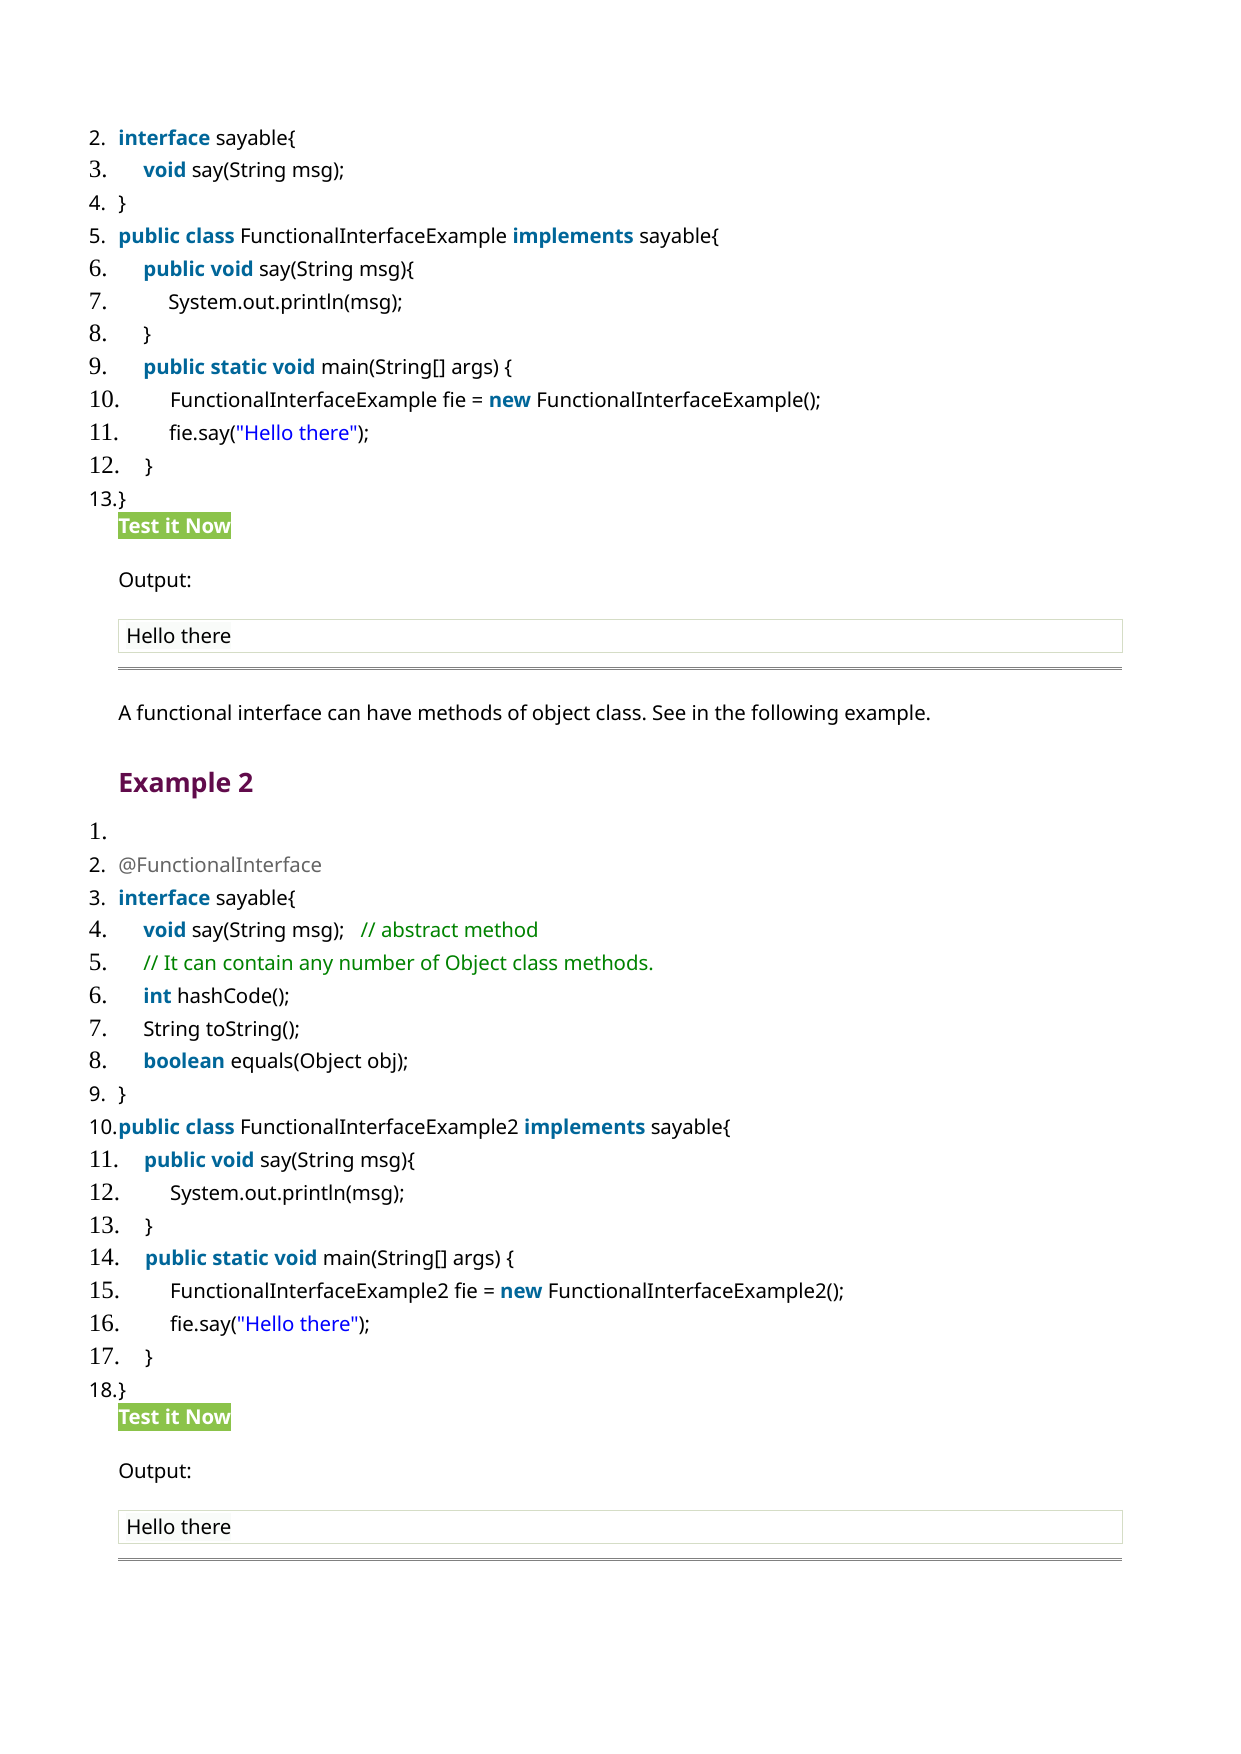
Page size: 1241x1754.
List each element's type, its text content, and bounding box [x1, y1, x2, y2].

list System.out.println(msg); [118, 282, 1122, 315]
text Output: [118, 566, 1122, 594]
list public static void main(String[] args) { [118, 1239, 1122, 1272]
list public class FunctionalInterfaceExample2 implements sayable{ [118, 1108, 1122, 1141]
list boolean equals(Object obj); [118, 1042, 1122, 1075]
list fie.say("Hello there"); [118, 413, 1122, 446]
subtitle Example 2 [118, 764, 1122, 800]
list String toString(); [118, 1009, 1122, 1042]
text Hello there [119, 1511, 1122, 1543]
list public static void main(String[] args) { [118, 348, 1122, 381]
list } [118, 1075, 1122, 1108]
list System.out.println(msg); [118, 1173, 1122, 1206]
list void say(String msg); // abstract method [118, 911, 1122, 944]
list } [118, 1337, 1122, 1370]
list FunctionalInterfaceExample2 fie = new FunctionalInterfaceExample2(); [118, 1272, 1122, 1304]
text Test it Now [118, 1403, 1122, 1431]
text Test it Now [118, 512, 1122, 539]
list } [118, 1206, 1122, 1239]
list } [118, 184, 1122, 217]
list } [118, 479, 1122, 512]
text Hello there [119, 620, 1122, 652]
list int hashCode(); [118, 976, 1122, 1009]
list // It can contain any number of Object class methods. [118, 944, 1122, 976]
list public class FunctionalInterfaceExample implements sayable{ [118, 217, 1122, 249]
text A functional interface can have methods of object class. See in the following example. [118, 698, 1122, 726]
list } [118, 1370, 1122, 1403]
text Output: [118, 1457, 1122, 1485]
list interface sayable{ [118, 118, 1122, 151]
list public void say(String msg){ [118, 1141, 1122, 1173]
list void say(String msg); [118, 151, 1122, 184]
list public void say(String msg){ [118, 249, 1122, 282]
list FunctionalInterfaceExample fie = new FunctionalInterfaceExample(); [118, 381, 1122, 413]
list fie.say("Hello there"); [118, 1304, 1122, 1337]
list } [118, 315, 1122, 348]
list @FunctionalInterface [118, 845, 1122, 878]
list } [118, 446, 1122, 479]
list interface sayable{ [118, 878, 1122, 911]
